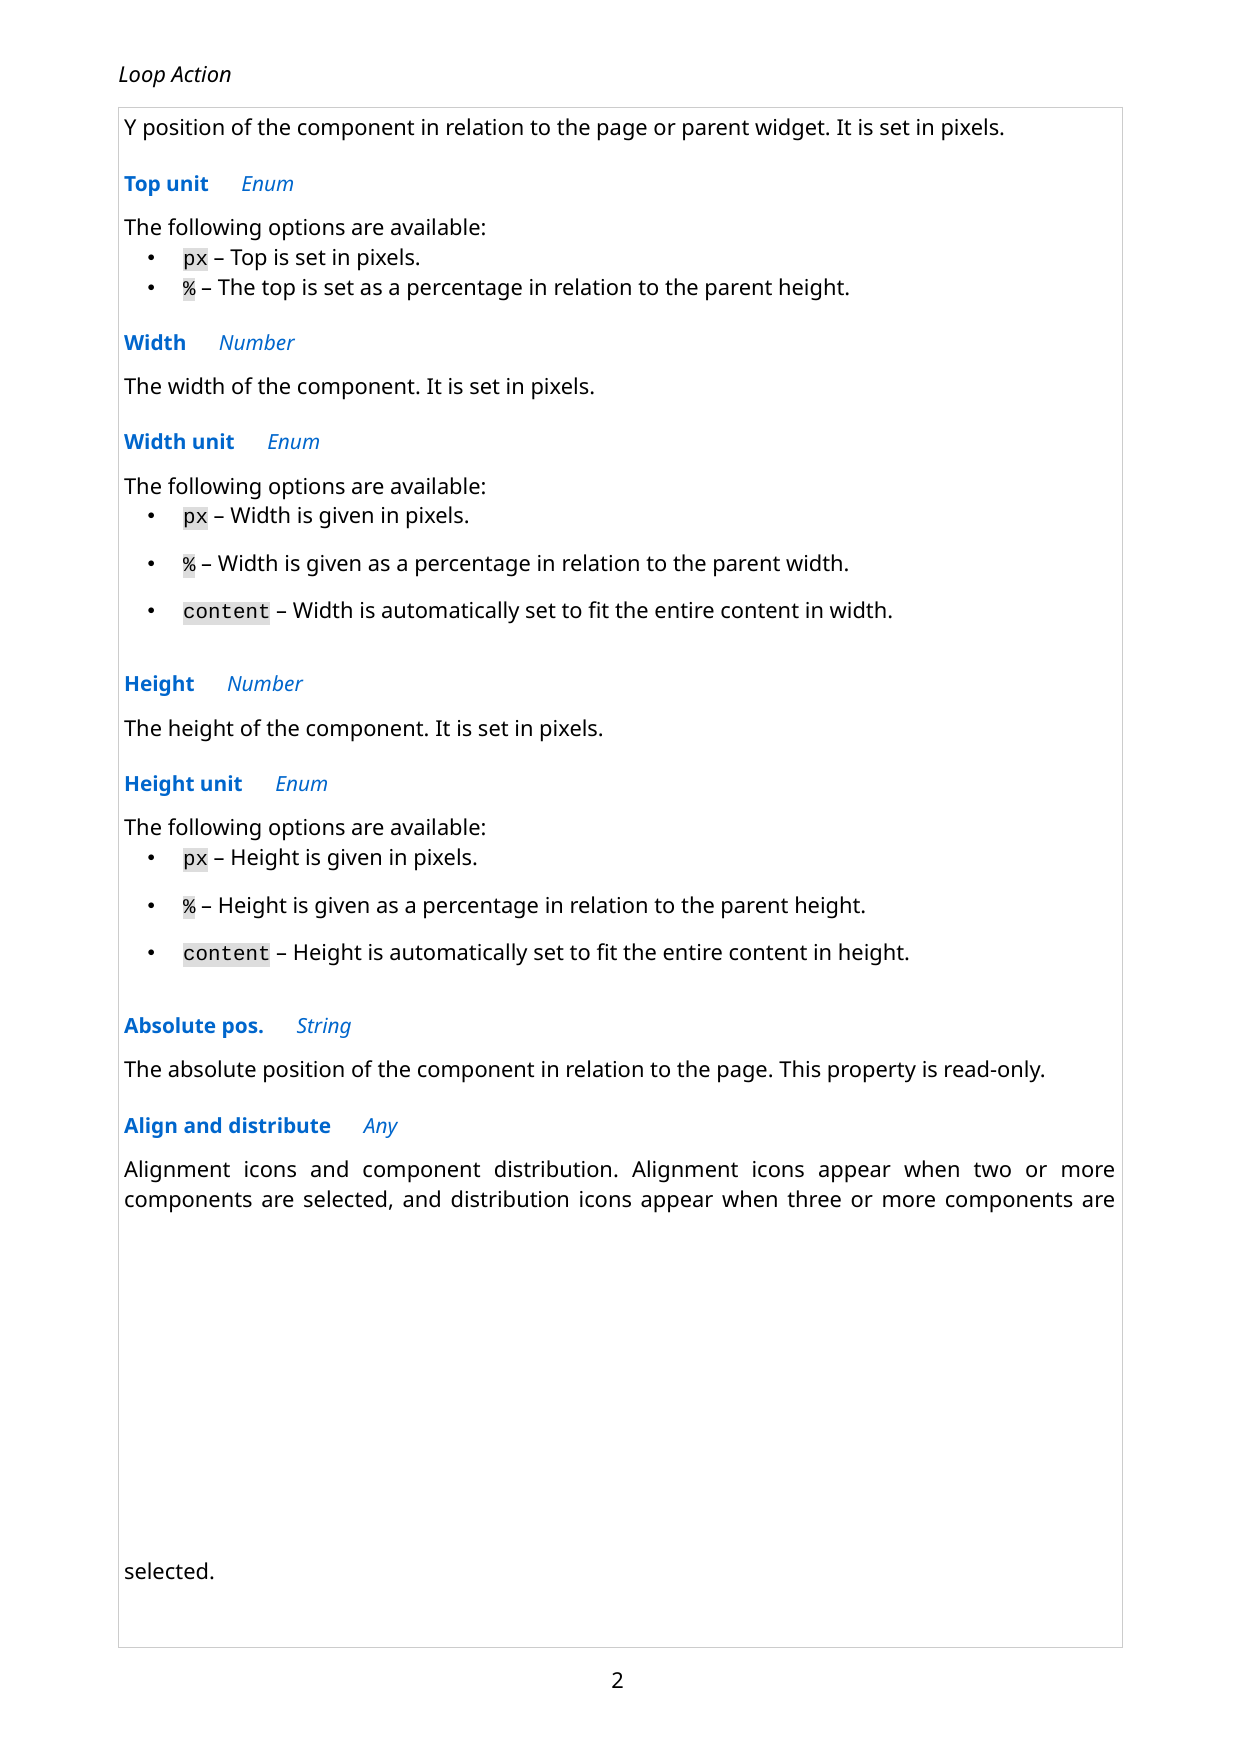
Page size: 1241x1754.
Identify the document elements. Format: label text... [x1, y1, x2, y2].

table_cell Y position of the component in relation to the page or parent widget. It is set in pixels. Top unit Enum The following options are available: px – Top is set in pixels. % – The top is set as a percentage in relation to the parent height. Width Number The width of the component. It is set in pixels. Width unit Enum The following options are available: px – Width is given in pixels. % – Width is given as a percentage in relation to the parent width. content – Width is automatically set to fit the entire content in width. Height Number The height of the component. It is set in pixels. Height unit Enum The following options are available: px – Height is given in pixels. % – Height is given as a percentage in relation to the parent height. content – Height is automatically set to fit the entire content in height. Absolute pos. String The absolute position of the component in relation to the page. This property is read-only. Align and distribute Any Alignment icons and component distribution. Alignment icons appear when two or more components are selected, and distribution icons appear when three or more components are selected. [119, 108, 1122, 1647]
